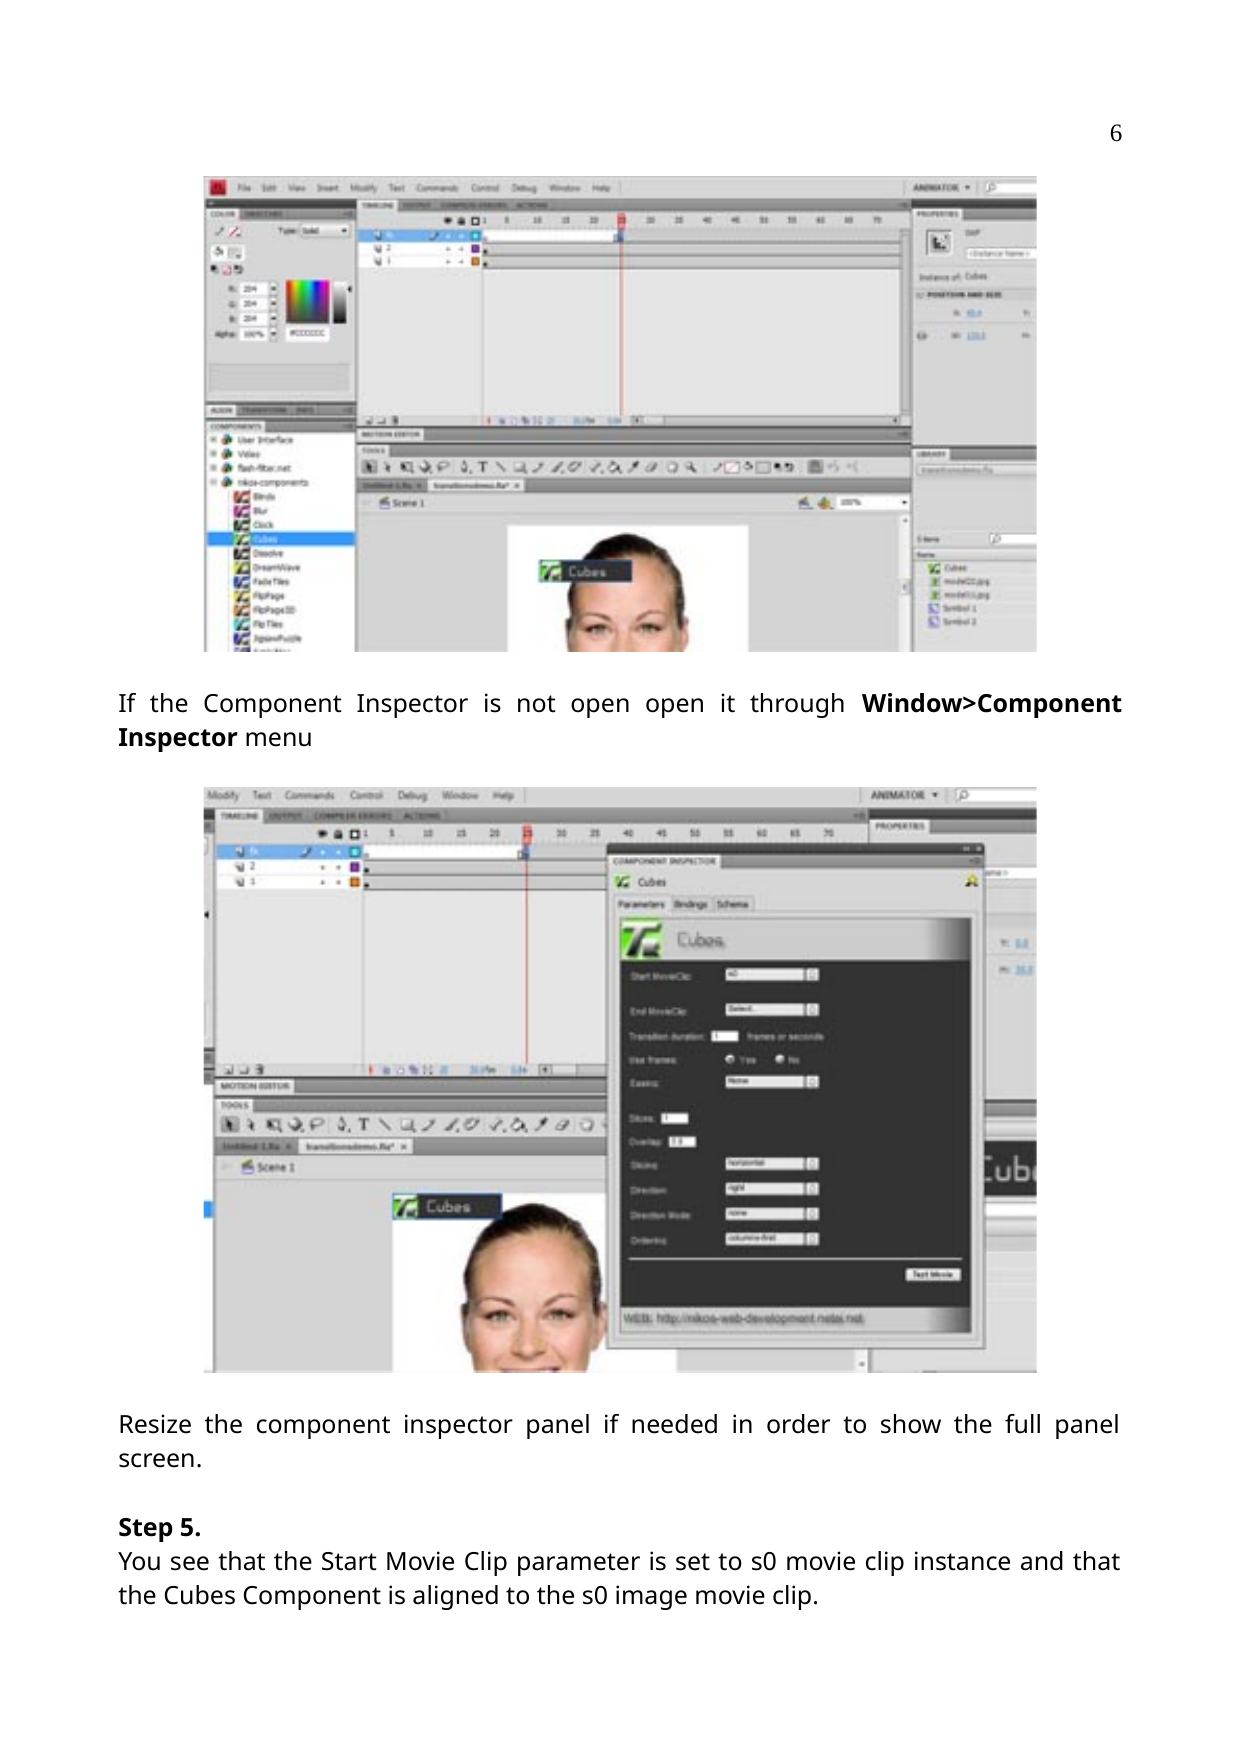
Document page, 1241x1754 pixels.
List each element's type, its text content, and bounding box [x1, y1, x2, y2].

text If the Component Inspector is not open open it through Window>Component Inspector menu [118, 685, 1122, 753]
text Step 5. [118, 1509, 1122, 1543]
text You see that the Start Movie Clip parameter is set to s0 movie clip instance and that the Cubes Component is aligned to the s0 image movie clip. [118, 1543, 1122, 1611]
picture [203, 176, 1037, 652]
picture [203, 787, 1037, 1373]
text Resize the component inspector panel if needed in order to show the full panel screen. [118, 1407, 1122, 1475]
